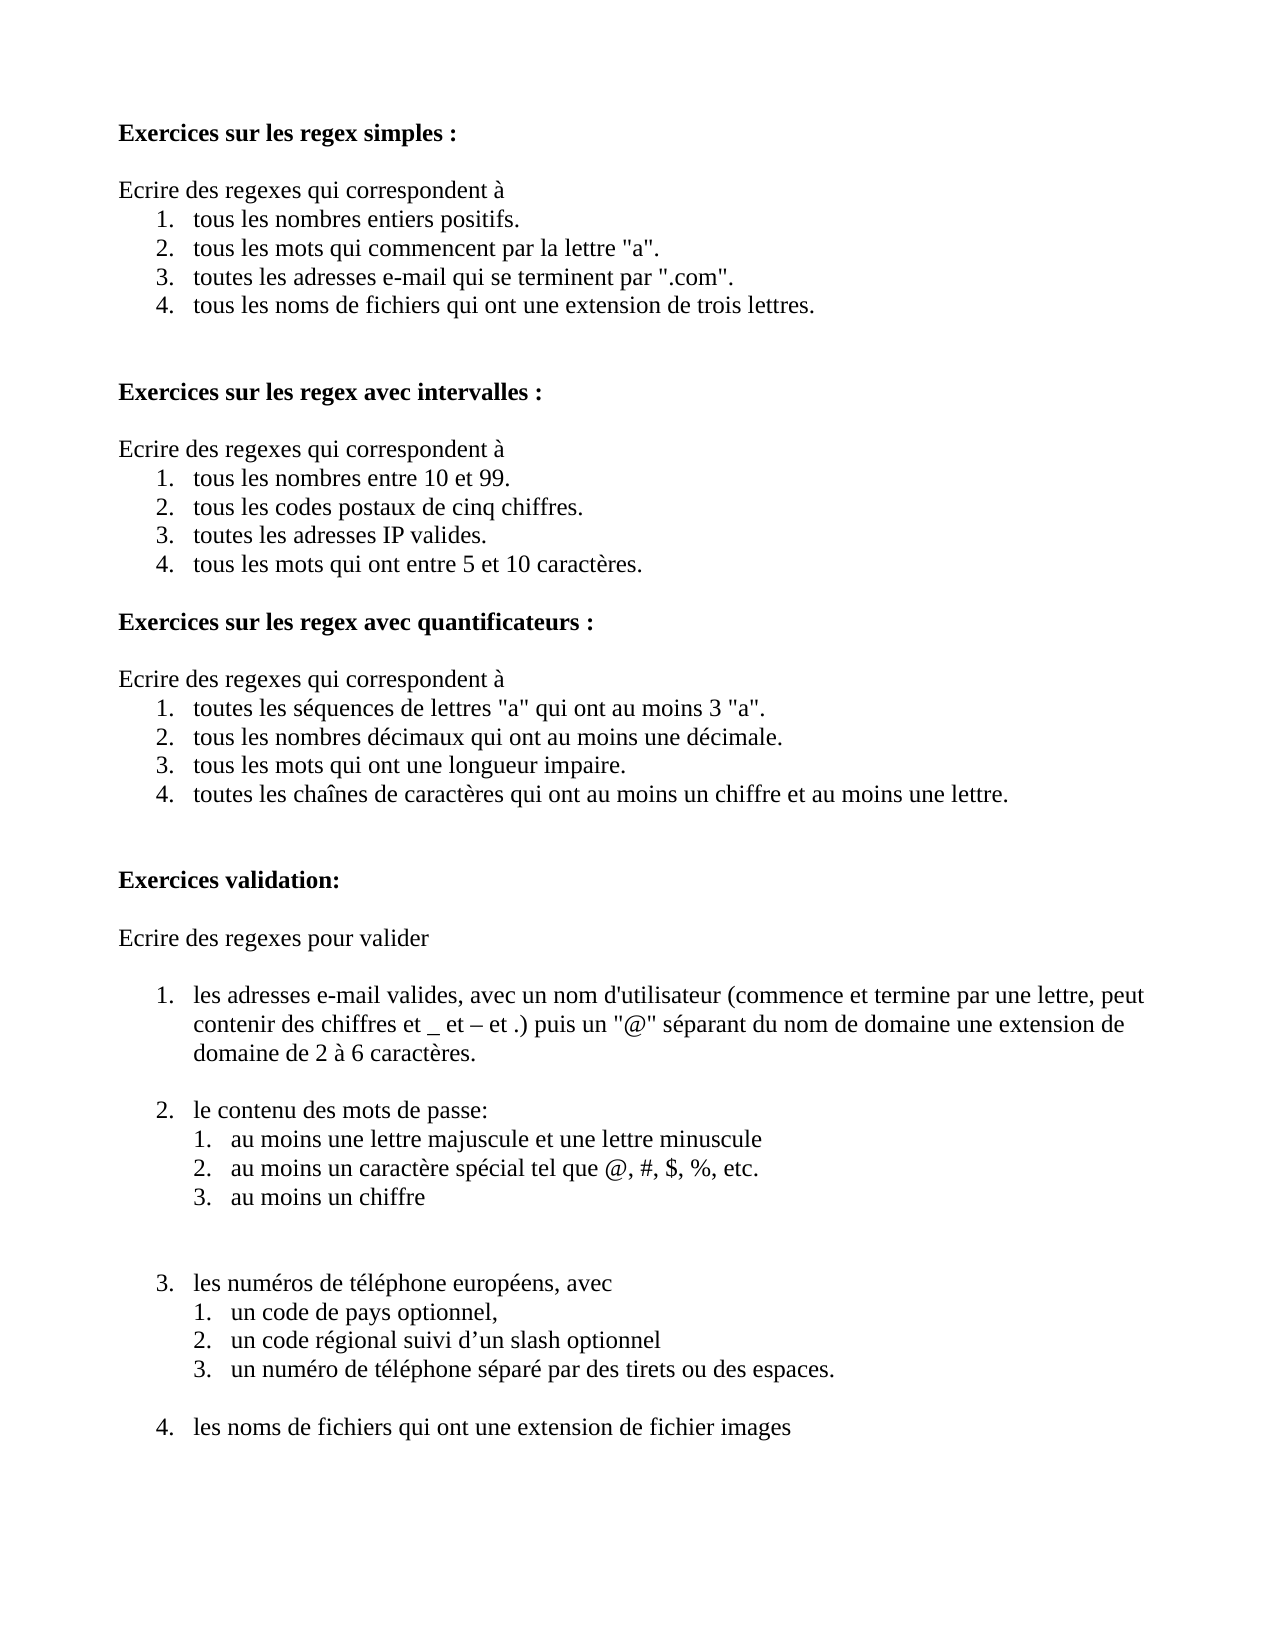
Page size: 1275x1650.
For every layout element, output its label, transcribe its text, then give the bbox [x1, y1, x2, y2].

list un code régional suivi d’un slash optionnel [193, 1326, 1157, 1354]
text Exercices validation: [118, 866, 1157, 894]
list un numéro de téléphone séparé par des tirets ou des espaces. [193, 1354, 1157, 1383]
list les numéros de téléphone européens, avec [156, 1268, 1157, 1297]
text Ecrire des regexes pour valider [118, 923, 1157, 952]
list les adresses e-mail valides, avec un nom d'utilisateur (commence et termine par une lettre, peut contenir des chiffres et _ et – et .) puis un "@" séparant du nom de domaine une extension de domaine de 2 à 6 caractères. [156, 981, 1157, 1067]
list tous les nombres entiers positifs. [156, 204, 1157, 233]
list tous les mots qui ont une longueur impaire. [156, 751, 1157, 779]
text Exercices sur les regex avec intervalles : [118, 377, 1157, 406]
list tous les mots qui commencent par la lettre "a". [156, 233, 1157, 262]
list tous les codes postaux de cinq chiffres. [156, 492, 1157, 521]
list tous les nombres décimaux qui ont au moins une décimale. [156, 722, 1157, 751]
text Ecrire des regexes qui correspondent à [118, 664, 1157, 693]
text Ecrire des regexes qui correspondent à [118, 176, 1157, 204]
text Exercices sur les regex avec quantificateurs : [118, 607, 1157, 636]
text Ecrire des regexes qui correspondent à [118, 434, 1157, 463]
list au moins un caractère spécial tel que @, #, $, %, etc. [193, 1153, 1157, 1182]
list au moins un chiffre [193, 1182, 1157, 1211]
list les noms de fichiers qui ont une extension de fichier images [156, 1412, 1157, 1441]
list tous les mots qui ont entre 5 et 10 caractères. [156, 549, 1157, 578]
list toutes les adresses IP valides. [156, 521, 1157, 549]
list toutes les séquences de lettres "a" qui ont au moins 3 "a". [156, 693, 1157, 722]
list le contenu des mots de passe: [156, 1096, 1157, 1124]
list au moins une lettre majuscule et une lettre minuscule [193, 1124, 1157, 1153]
list tous les nombres entre 10 et 99. [156, 463, 1157, 492]
text Exercices sur les regex simples : [118, 118, 1157, 147]
list toutes les adresses e-mail qui se terminent par ".com". [156, 262, 1157, 291]
list toutes les chaînes de caractères qui ont au moins un chiffre et au moins une lettre. [156, 779, 1157, 808]
list un code de pays optionnel, [193, 1297, 1157, 1326]
list tous les noms de fichiers qui ont une extension de trois lettres. [156, 291, 1157, 319]
